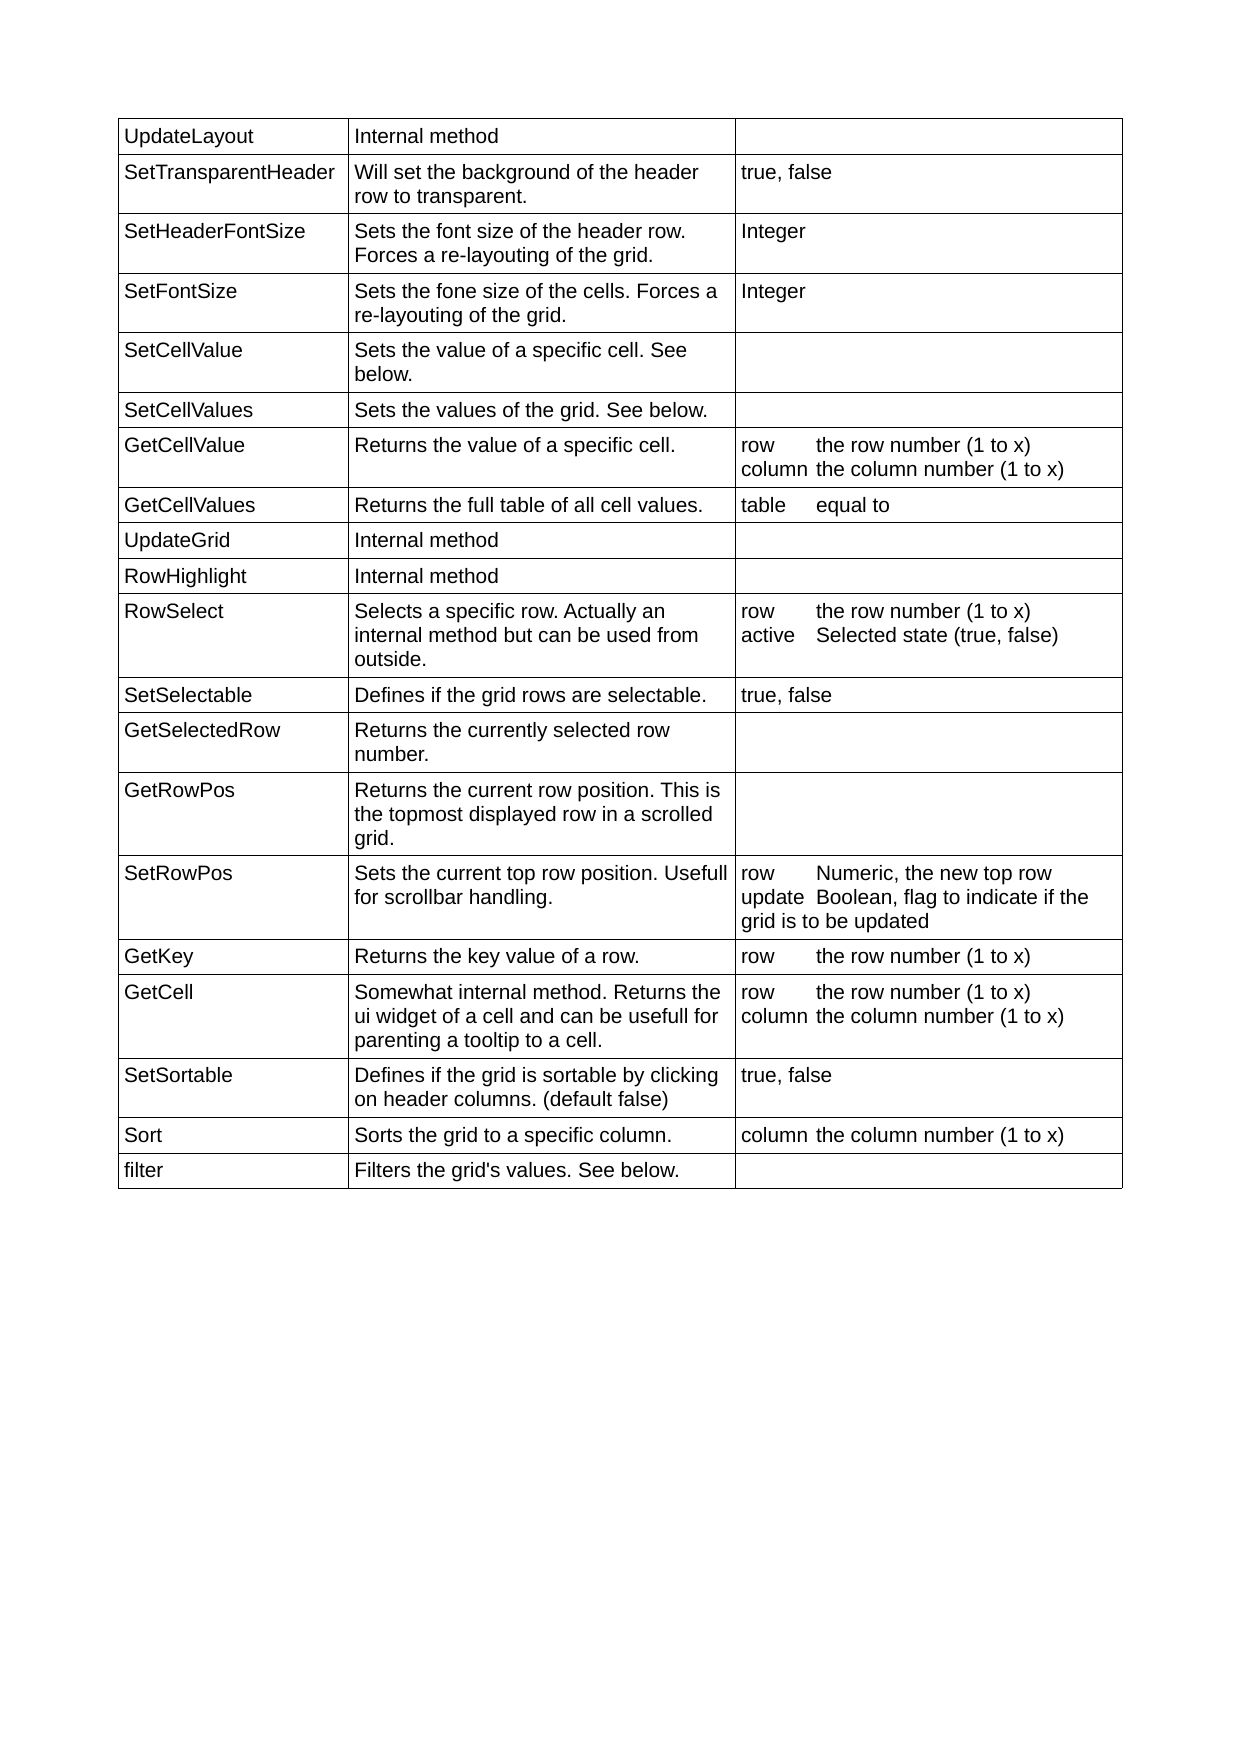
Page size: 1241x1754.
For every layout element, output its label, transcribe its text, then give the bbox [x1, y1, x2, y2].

table_cell true, false [736, 678, 1122, 712]
table_cell RowSelect [119, 594, 348, 677]
table_cell row the row number (1 to x) column the column number (1 to x) [736, 428, 1122, 487]
table_cell Filters the grid's values. See below. [349, 1154, 735, 1188]
table_cell Sets the values of the grid. See below. [349, 393, 735, 427]
table_cell [736, 393, 1122, 427]
table_cell Returns the value of a specific cell. [349, 428, 735, 487]
table_cell [736, 713, 1122, 772]
table_cell GetSelectedRow [119, 713, 348, 772]
table_cell [736, 333, 1122, 392]
table_cell Defines if the grid rows are selectable. [349, 678, 735, 712]
table_cell GetCellValue [119, 428, 348, 487]
table_cell GetCellValues [119, 488, 348, 522]
table_cell GetKey [119, 940, 348, 974]
table_cell SetCellValue [119, 333, 348, 392]
table_cell Returns the current row position. This is the topmost displayed row in a scrolled grid. [349, 773, 735, 855]
table_cell Returns the full table of all cell values. [349, 488, 735, 522]
table_cell filter [119, 1154, 348, 1188]
table_cell Internal method [349, 119, 735, 154]
table_cell SetTransparentHeader [119, 155, 348, 213]
table_cell [736, 773, 1122, 855]
table_cell table equal to [736, 488, 1122, 522]
table_cell true, false [736, 155, 1122, 213]
table_cell Sorts the grid to a specific column. [349, 1118, 735, 1152]
table_cell Will set the background of the header row to transparent. [349, 155, 735, 213]
table_cell Returns the currently selected row number. [349, 713, 735, 772]
table_cell Integer [736, 274, 1122, 332]
table_cell column the column number (1 to x) [736, 1118, 1122, 1152]
table_cell GetRowPos [119, 773, 348, 855]
table_cell [736, 559, 1122, 593]
table_cell SetRowPos [119, 856, 348, 938]
table_cell Sets the font size of the header row. Forces a re-layouting of the grid. [349, 214, 735, 273]
table_cell [736, 1154, 1122, 1188]
table_cell UpdateLayout [119, 119, 348, 154]
table_cell Integer [736, 214, 1122, 273]
table_cell UpdateGrid [119, 523, 348, 558]
table_cell [736, 523, 1122, 558]
table_cell Sets the current top row position. Usefull for scrollbar handling. [349, 856, 735, 938]
table_cell Selects a specific row. Actually an internal method but can be used from outside. [349, 594, 735, 677]
table_cell SetSelectable [119, 678, 348, 712]
table_cell row Numeric, the new top row update Boolean, flag to indicate if the grid is to be updated [736, 856, 1122, 938]
table_cell RowHighlight [119, 559, 348, 593]
table_cell true, false [736, 1059, 1122, 1117]
table_cell Internal method [349, 559, 735, 593]
table_cell SetCellValues [119, 393, 348, 427]
table_cell SetSortable [119, 1059, 348, 1117]
table_cell row the row number (1 to x) [736, 940, 1122, 974]
table_cell SetHeaderFontSize [119, 214, 348, 273]
table_cell GetCell [119, 975, 348, 1057]
table_cell row the row number (1 to x) active Selected state (true, false) [736, 594, 1122, 677]
table_cell Internal method [349, 523, 735, 558]
table_cell Defines if the grid is sortable by clicking on header columns. (default false) [349, 1059, 735, 1117]
table_cell SetFontSize [119, 274, 348, 332]
table_cell Returns the key value of a row. [349, 940, 735, 974]
table_cell Sets the fone size of the cells. Forces a re-layouting of the grid. [349, 274, 735, 332]
table_cell Somewhat internal method. Returns the ui widget of a cell and can be usefull for parenting a tooltip to a cell. [349, 975, 735, 1057]
table_cell Sort [119, 1118, 348, 1152]
table_cell row the row number (1 to x) column the column number (1 to x) [736, 975, 1122, 1057]
table_cell [736, 119, 1122, 154]
table_cell Sets the value of a specific cell. See below. [349, 333, 735, 392]
